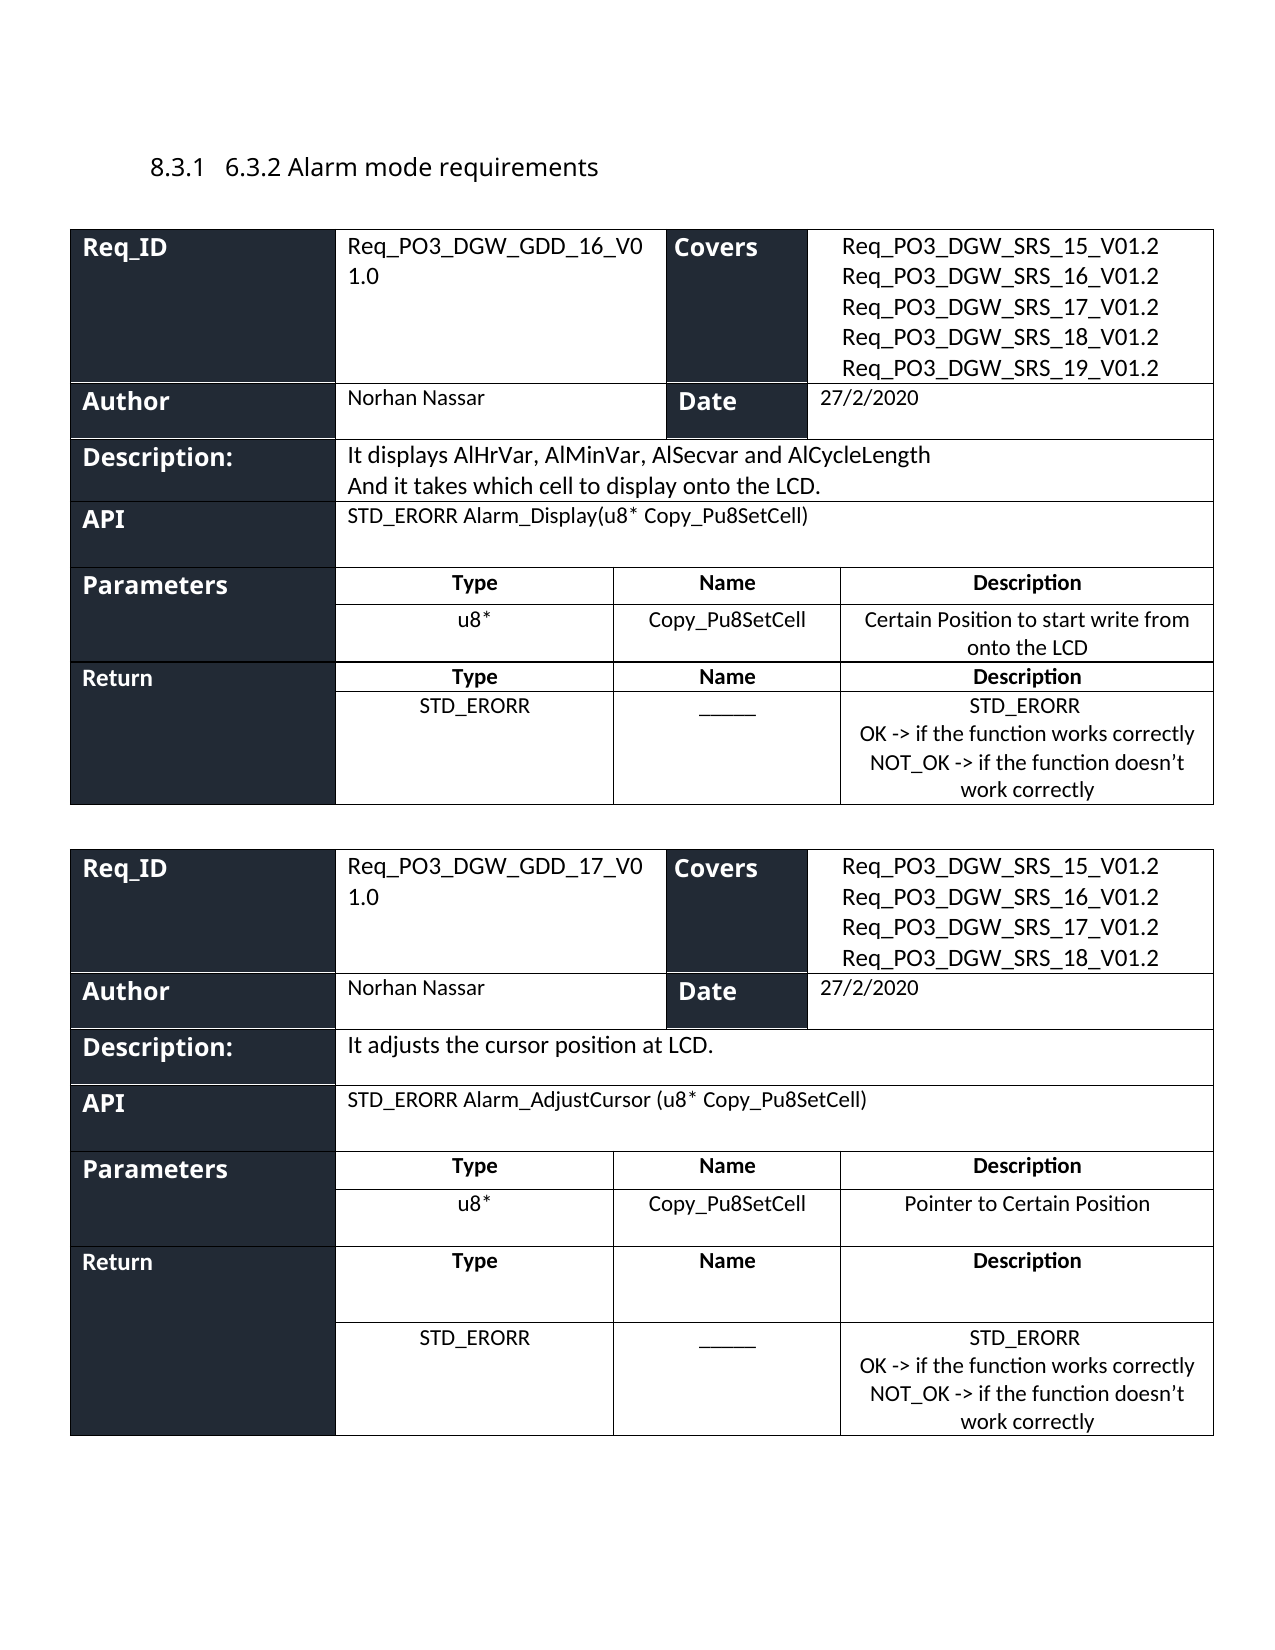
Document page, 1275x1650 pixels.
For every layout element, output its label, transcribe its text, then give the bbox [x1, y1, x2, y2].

table_cell Type [336, 663, 613, 691]
table_cell Description [841, 568, 1213, 604]
table_cell Date [667, 384, 807, 438]
table_header Req_PO3_DGW_GDD_16_V01.0 [336, 230, 666, 382]
table_cell Type [336, 568, 613, 604]
table_cell Return [71, 663, 335, 804]
table_header [808, 850, 841, 972]
table_cell API [71, 1086, 335, 1151]
table_cell API [71, 502, 335, 567]
table_cell Copy_Pu8SetCell [614, 605, 840, 661]
table_cell Author [71, 974, 335, 1028]
table_cell Parameters [71, 568, 335, 661]
table_cell u8* [336, 1190, 613, 1246]
table_cell Name [614, 1152, 840, 1188]
table_header [808, 230, 841, 382]
table_cell Name [614, 663, 840, 691]
table_cell Description [841, 663, 1213, 691]
table_cell STD_ERORR [336, 692, 613, 804]
table_cell Pointer to Certain Position [841, 1190, 1213, 1246]
table_cell Certain Position to start write from onto the LCD [841, 605, 1213, 661]
table_cell It displays AlHrVar, AlMinVar, AlSecvar and AlCycleLength And it takes which cell to display onto the LCD. [336, 440, 1213, 501]
table_cell 27/2/2020 [808, 384, 1213, 438]
table_cell Return [71, 1247, 335, 1435]
table_cell Description: [71, 1030, 335, 1084]
table_cell STD_ERORR [336, 1323, 613, 1435]
table_cell Description: [71, 440, 335, 501]
table_cell Name [614, 568, 840, 604]
table_cell STD_ERORR OK -> if the function works correctly NOT_OK -> if the function doesn’t work correctly [841, 1323, 1213, 1435]
table_cell Type [336, 1152, 613, 1188]
table_header Req_ID [71, 230, 335, 382]
table_cell Description [841, 1152, 1213, 1188]
table_cell Name [614, 1247, 840, 1322]
table_cell 27/2/2020 [808, 974, 1213, 1028]
table_cell Type [336, 1247, 613, 1322]
table_cell Parameters [71, 1152, 335, 1246]
table_cell Description [841, 1247, 1213, 1322]
table_cell u8* [336, 605, 613, 661]
table_cell Copy_Pu8SetCell [614, 1190, 840, 1246]
table_cell It adjusts the cursor position at LCD. [336, 1030, 1213, 1084]
table_header Covers [667, 230, 807, 382]
table_header Req_PO3_DGW_SRS_15_V01.2 Req_PO3_DGW_SRS_16_V01.2 Req_PO3_DGW_SRS_17_V01.2 Req_PO3_DGW_SRS_18_V01.2 Req_PO3_DGW_SRS_19_V01.2 [841, 230, 1213, 382]
table_header Req_ID [71, 850, 335, 972]
table_header Covers [667, 850, 807, 972]
table_cell Author [71, 384, 335, 438]
table_cell Norhan Nassar [336, 384, 666, 438]
table_cell _____ [614, 692, 840, 804]
table_cell STD_ERORR OK -> if the function works correctly NOT_OK -> if the function doesn’t work correctly [841, 692, 1213, 804]
table_cell Norhan Nassar [336, 974, 666, 1028]
table_cell Date [667, 974, 807, 1028]
table_cell _____ [614, 1323, 840, 1435]
table_cell STD_ERORR Alarm_Display(u8* Copy_Pu8SetCell) [336, 502, 1213, 567]
table_header Req_PO3_DGW_SRS_15_V01.2 Req_PO3_DGW_SRS_16_V01.2 Req_PO3_DGW_SRS_17_V01.2 Req_PO3_DGW_SRS_18_V01.2 [841, 850, 1213, 972]
table_cell STD_ERORR Alarm_AdjustCursor (u8* Copy_Pu8SetCell) [336, 1086, 1213, 1151]
subtitle 6.3.2 Alarm mode requirements [150, 150, 1125, 184]
table_header Req_PO3_DGW_GDD_17_V01.0 [336, 850, 666, 972]
